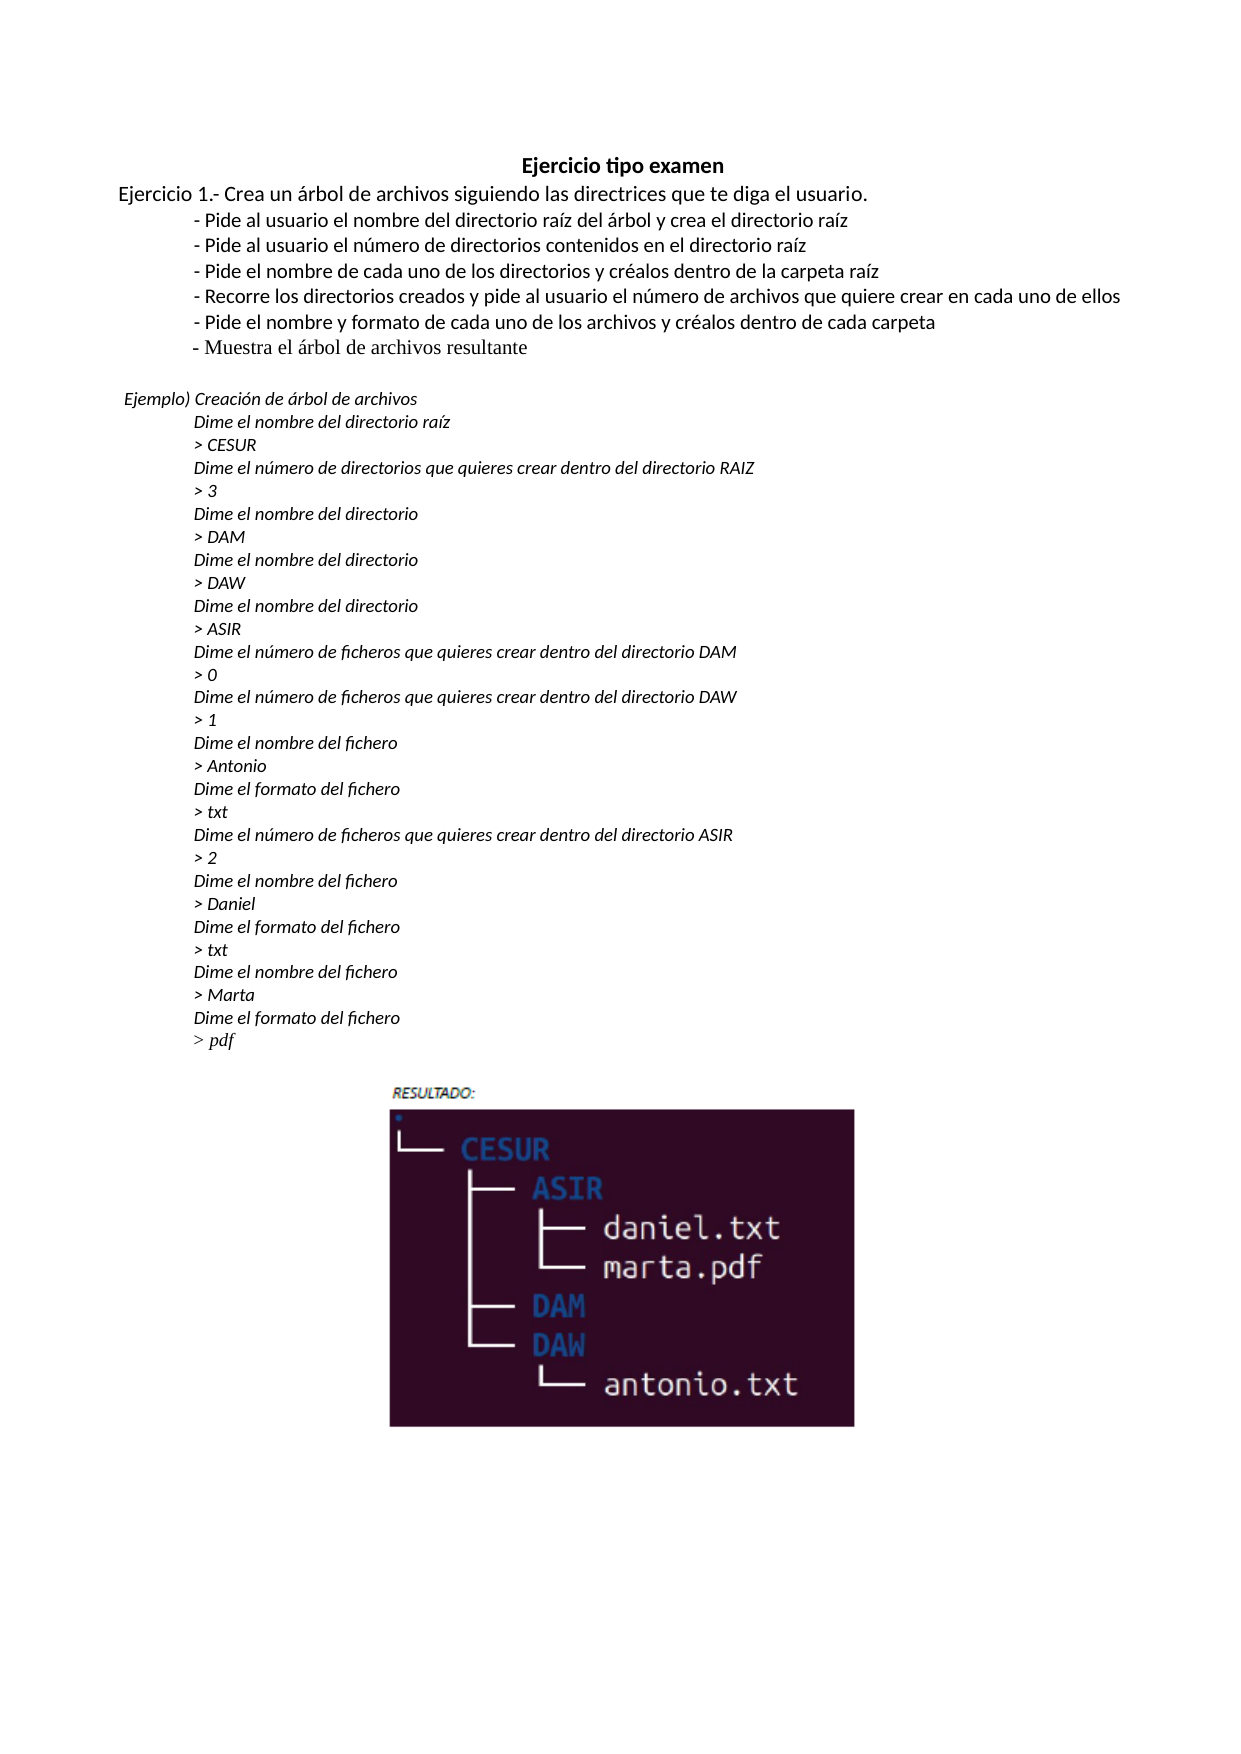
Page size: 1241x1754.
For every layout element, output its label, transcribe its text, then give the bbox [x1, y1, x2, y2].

text Dime el número de ficheros que quieres crear dentro del directorio DAW [119, 686, 1122, 708]
text > txt [119, 800, 1122, 823]
text > DAM [119, 525, 1122, 548]
text > 2 [119, 846, 1122, 869]
text Dime el número de directorios que quieres crear dentro del directorio RAIZ [119, 456, 1122, 479]
text - Recorre los directorios creados y pide al usuario el número de archivos que quiere crear en cada uno de ellos [119, 284, 1122, 309]
text Dime el nombre del fichero [119, 731, 1122, 754]
text Ejercicio 1.- Crea un árbol de archivos siguiendo las directrices que te diga el usuario. [118, 180, 1122, 207]
text > 1 [119, 708, 1122, 731]
text - Pide el nombre de cada uno de los directorios y créalos dentro de la carpeta raíz [119, 258, 1122, 283]
text Ejemplo) Creación de árbol de archivos [119, 388, 1122, 411]
text > CESUR [119, 433, 1122, 456]
picture [376, 1080, 864, 1438]
text Dime el nombre del directorio [119, 594, 1122, 617]
text Dime el nombre del directorio raíz [119, 411, 1122, 433]
text - Pide el nombre y formato de cada uno de los archivos y créalos dentro de cada carpeta [119, 309, 1122, 335]
text - Pide al usuario el número de directorios contenidos en el directorio raíz [119, 232, 1122, 258]
text > 0 [119, 663, 1122, 686]
text - Muestra el árbol de archivos resultante [118, 335, 1122, 359]
text > pdf [118, 1029, 1122, 1051]
text > Antonio [119, 754, 1122, 777]
text Ejercicio tipo examen [118, 149, 1122, 179]
text > 3 [119, 479, 1122, 502]
text > DAW [119, 571, 1122, 594]
text - Pide al usuario el nombre del directorio raíz del árbol y crea el directorio raíz [119, 207, 1122, 232]
text Dime el nombre del fichero [119, 869, 1122, 892]
text Dime el formato del fichero [119, 777, 1122, 800]
text > txt [119, 938, 1122, 961]
text > ASIR [119, 617, 1122, 640]
text Dime el nombre del directorio [119, 502, 1122, 525]
text Dime el número de ficheros que quieres crear dentro del directorio DAM [119, 640, 1122, 663]
text Dime el nombre del fichero [119, 961, 1122, 983]
text Dime el nombre del directorio [119, 548, 1122, 571]
text Dime el formato del fichero [119, 915, 1122, 938]
text Dime el número de ficheros que quieres crear dentro del directorio ASIR [119, 823, 1122, 846]
text Dime el formato del fichero [119, 1006, 1122, 1029]
text > Marta [119, 983, 1122, 1006]
text > Daniel [119, 892, 1122, 915]
